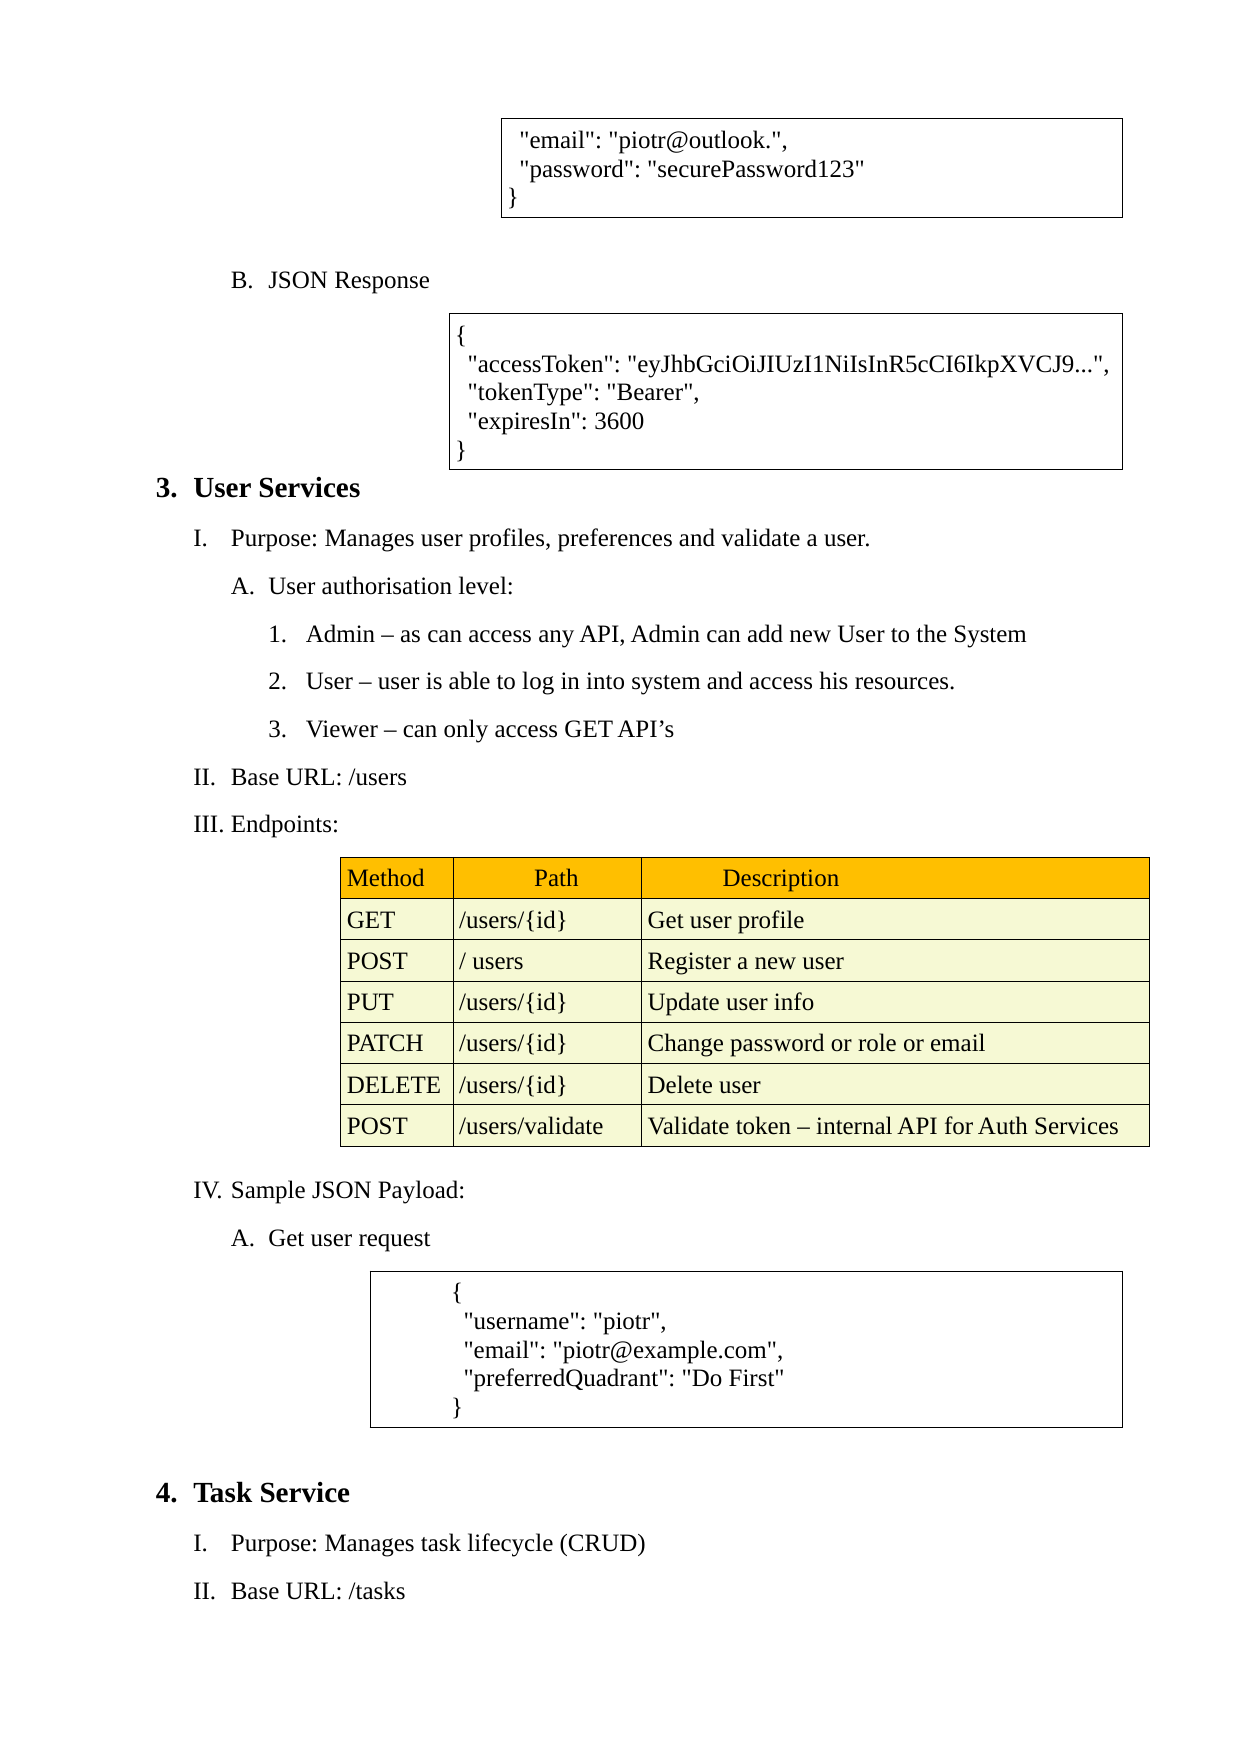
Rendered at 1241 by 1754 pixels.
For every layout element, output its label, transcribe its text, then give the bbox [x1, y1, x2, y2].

list Base URL: /tasks [193, 1576, 1122, 1605]
table_header { "username": "piotr", "email": "piotr@example.com", "preferredQuadrant": "Do First" } [371, 1272, 1122, 1427]
list Admin – as can access any API, Admin can add new User to the System [268, 619, 1122, 647]
table_cell POST [341, 1105, 453, 1146]
table_cell POST [341, 940, 453, 981]
list Base URL: /users [193, 762, 1122, 790]
table_cell / users [454, 940, 641, 981]
table_header "email": "piotr@outlook.", "password": "securePassword123" } [502, 119, 1122, 217]
table_cell PUT [341, 982, 453, 1022]
table_cell /users/{id} [454, 982, 641, 1022]
table_header Path [454, 858, 641, 898]
list Purpose: Manages task lifecycle (CRUD) [193, 1528, 1122, 1557]
list User authorisation level: [231, 571, 1122, 600]
table_header Description [642, 858, 1149, 898]
table_cell Validate token – internal API for Auth Services [642, 1105, 1149, 1146]
table_cell Register a new user [642, 940, 1149, 981]
table_cell /users/{id} [454, 1023, 641, 1063]
table_cell GET [341, 899, 453, 939]
list User Services [156, 470, 1122, 504]
list Task Service [156, 1475, 1122, 1509]
table_header { "accessToken": "eyJhbGciOiJIUzI1NiIsInR5cCI6IkpXVCJ9...", "tokenType": "Bearer", "expiresIn": 3600 } [450, 314, 1122, 469]
table_cell /users/validate [454, 1105, 641, 1146]
table_cell Delete user [642, 1064, 1149, 1104]
list Purpose: Manages user profiles, preferences and validate a user. [193, 523, 1122, 552]
list Get user request [231, 1223, 1122, 1252]
table_header Method [341, 858, 453, 898]
table_cell Update user info [642, 982, 1149, 1022]
table_cell DELETE [341, 1064, 453, 1104]
list Endpoints: [193, 809, 1122, 838]
list JSON Response [231, 266, 1122, 294]
list User – user is able to log in into system and access his resources. [268, 666, 1122, 695]
table_cell Get user profile [642, 899, 1149, 939]
table_cell Change password or role or email [642, 1023, 1149, 1063]
table_cell /users/{id} [454, 899, 641, 939]
table_cell PATCH [341, 1023, 453, 1063]
table_cell /users/{id} [454, 1064, 641, 1104]
list Viewer – can only access GET API’s [268, 714, 1122, 743]
list Sample JSON Payload: [193, 1175, 1122, 1204]
